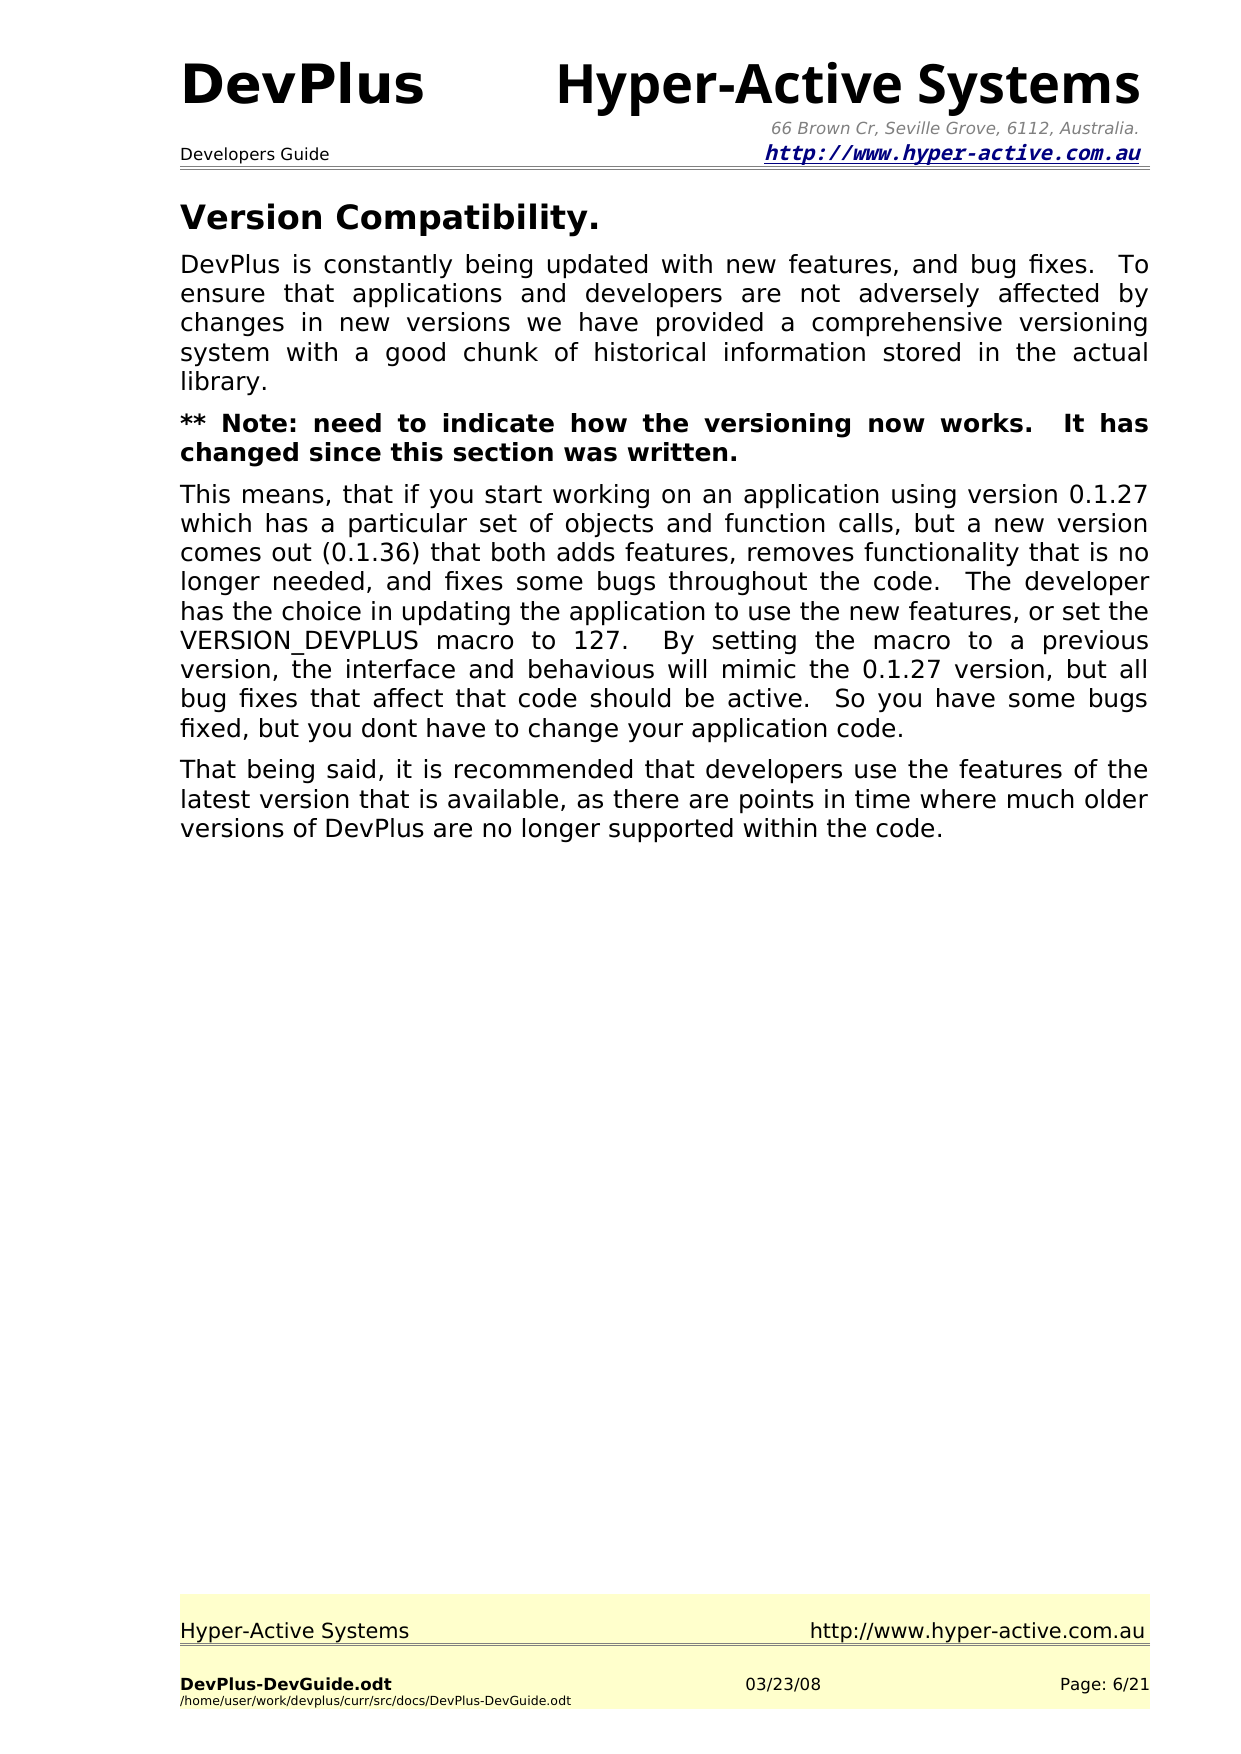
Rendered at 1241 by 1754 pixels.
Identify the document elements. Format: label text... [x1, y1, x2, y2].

text That being said, it is recommended that developers use the features of the latest version that is available, as there are points in time where much older versions of DevPlus are no longer supported within the code. [180, 756, 1150, 843]
subtitle Version Compatibility. [180, 198, 1150, 237]
text DevPlus is constantly being updated with new features, and bug fixes. To ensure that applications and developers are not adversely affected by changes in new versions we have provided a comprehensive versioning system with a good chunk of historical information stored in the actual library. [180, 250, 1150, 396]
text This means, that if you start working on an application using version 0.1.27 which has a particular set of objects and function calls, but a new version comes out (0.1.36) that both adds features, removes functionality that is no longer needed, and fixes some bugs throughout the code. The developer has the choice in updating the application to use the new features, or set the VERSION_DEVPLUS macro to 127. By setting the macro to a previous version, the interface and behavious will mimic the 0.1.27 version, but all bug fixes that affect that code should be active. So you have some bugs fixed, but you dont have to change your application code. [180, 480, 1150, 743]
text ** Note: need to indicate how the versioning now works. It has changed since this section was written. [180, 409, 1150, 467]
